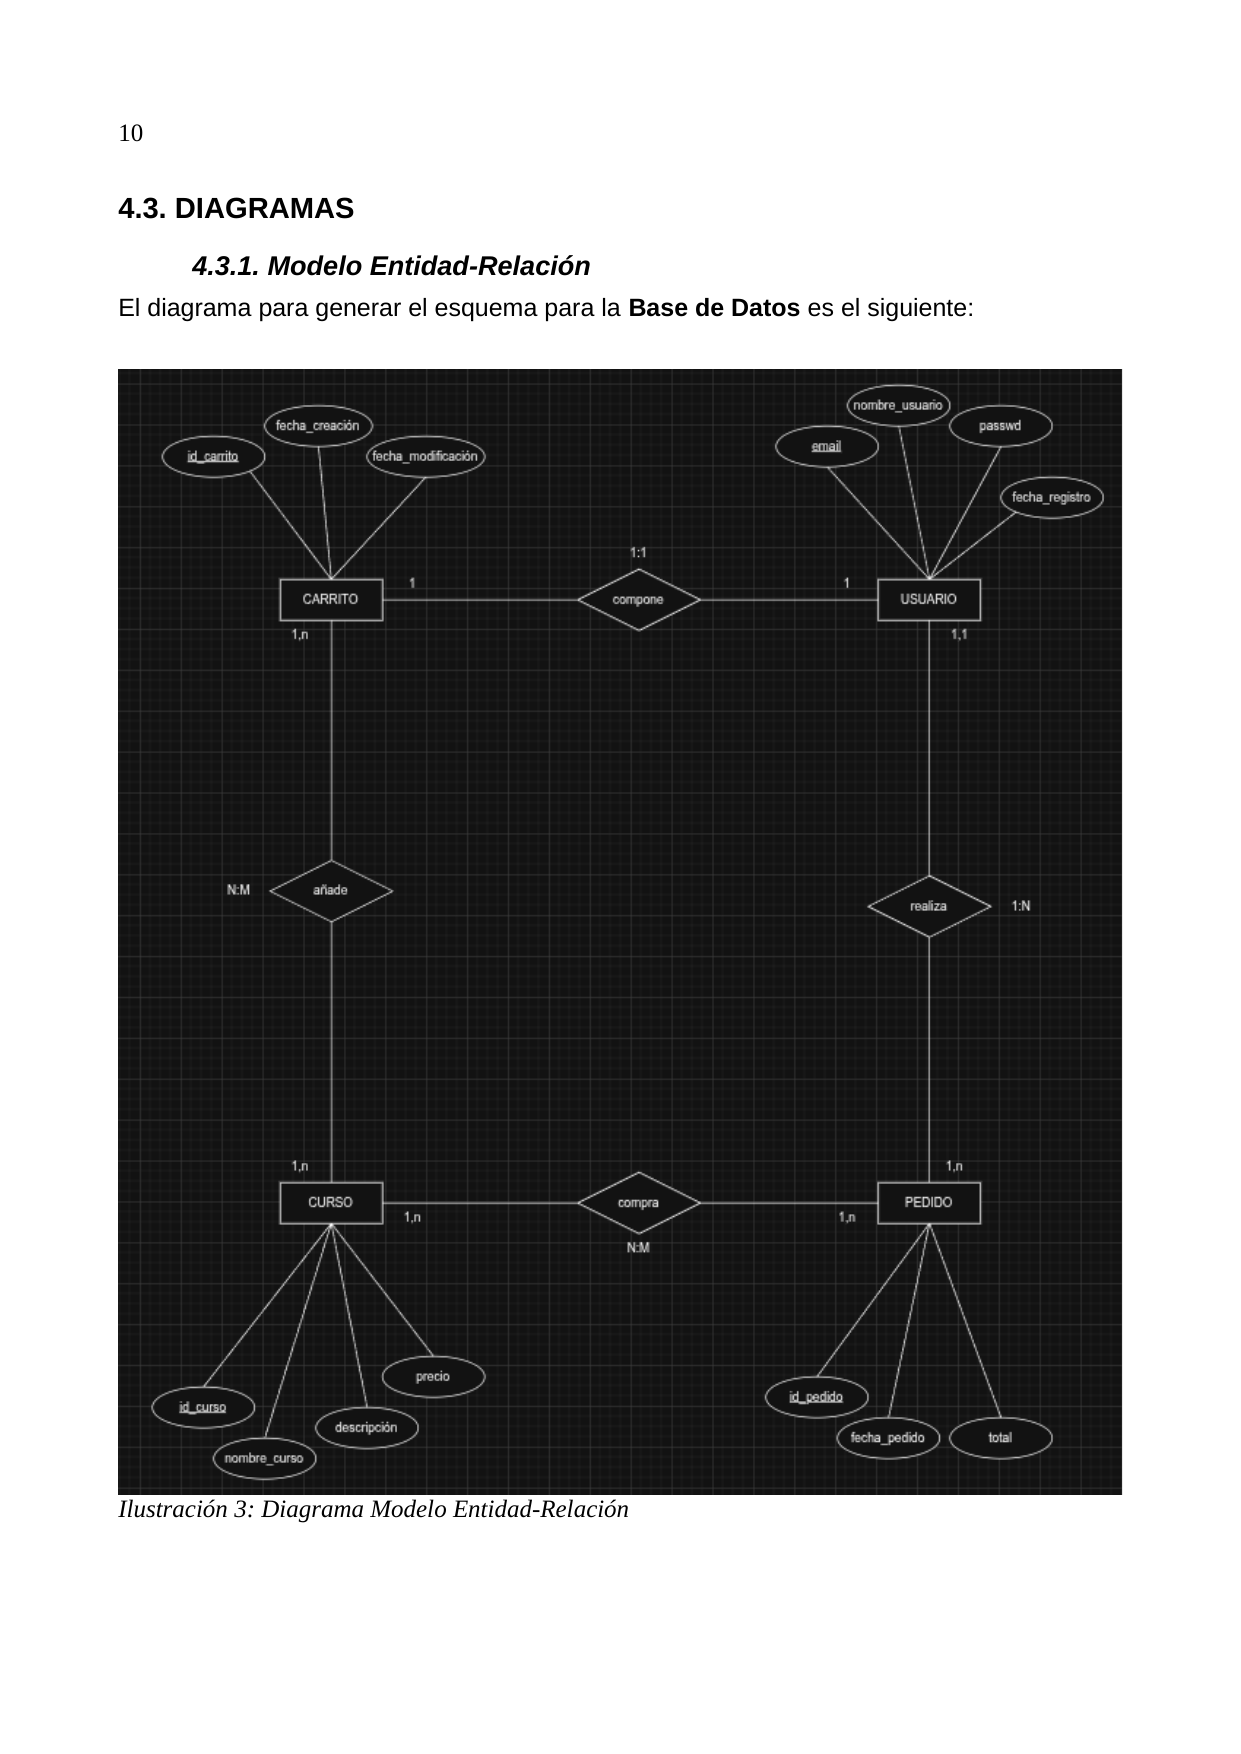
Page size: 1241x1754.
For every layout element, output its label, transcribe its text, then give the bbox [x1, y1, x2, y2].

text El diagrama para generar el esquema para la Base de Datos es el siguiente: [118, 293, 1122, 322]
picture [118, 369, 1123, 1495]
subtitle 4.3.1. Modelo Entidad-Relación [118, 249, 1122, 281]
subtitle 4.3. DIAGRAMAS [118, 191, 1122, 224]
text Ilustración 3: Diagrama Modelo Entidad-Relación [118, 1495, 1122, 1523]
